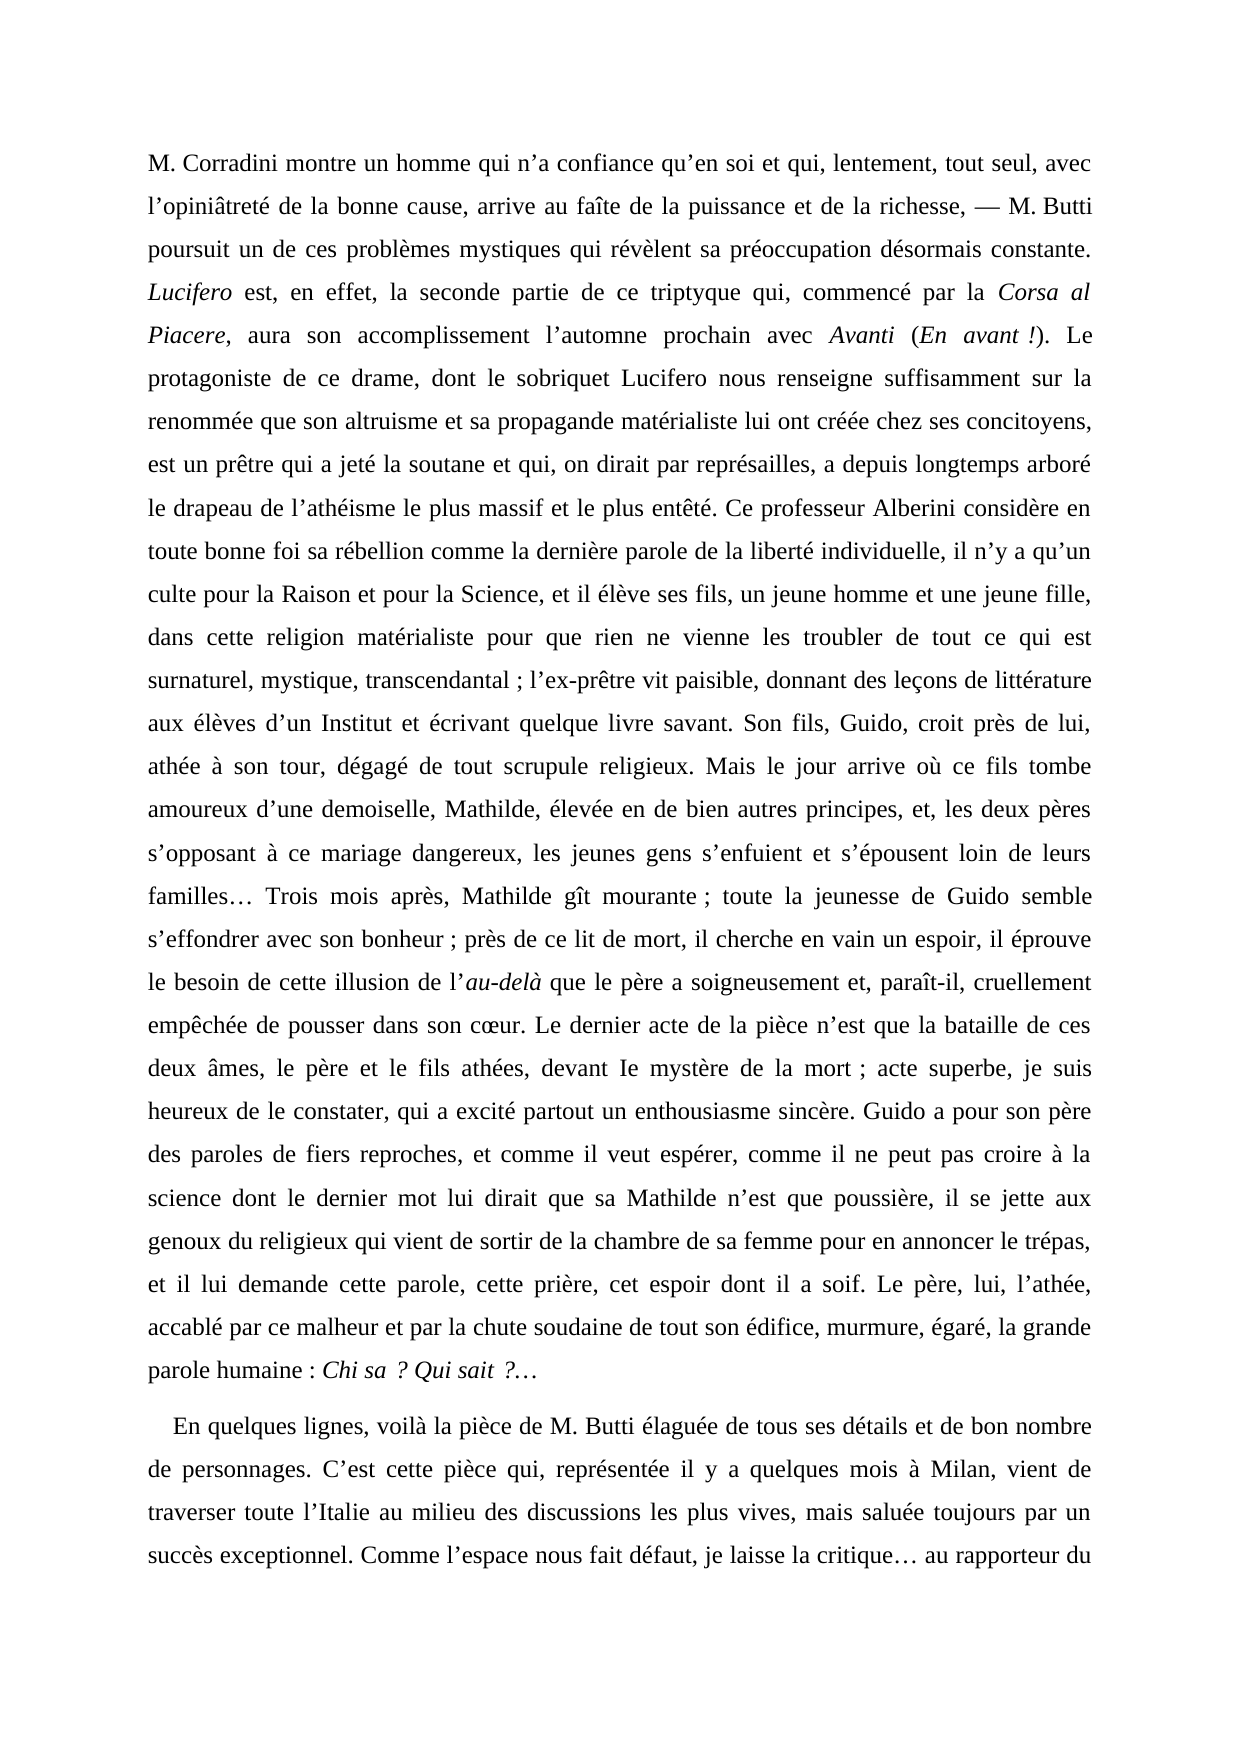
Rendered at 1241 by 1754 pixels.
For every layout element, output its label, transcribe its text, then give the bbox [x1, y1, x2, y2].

text En quelques lignes, voilà la pièce de M. Butti élaguée de tous ses détails et de bon nombre de personnages. C’est cette pièce qui, représentée il y a quelques mois à Milan, vient de traverser toute l’Italie au milieu des discussions les plus vives, mais saluée toujours par un succès exceptionnel. Comme l’espace nous fait défaut, je laisse la critique… au rapporteur du [148, 1411, 1093, 1569]
text M. Corradini montre un homme qui n’a confiance qu’en soi et qui, lentement, tout seul, avec l’opiniâtreté de la bonne cause, arrive au faîte de la puissance et de la richesse, — M. Butti poursuit un de ces problèmes mystiques qui révèlent sa préoccupation désormais constante. Lucifero est, en effet, la seconde partie de ce triptyque qui, commencé par la Corsa al Piacere, aura son accomplissement l’automne prochain avec Avanti (En avant !). Le protagoniste de ce drame, dont le sobriquet Lucifero nous renseigne suffisamment sur la renommée que son altruisme et sa propagande matérialiste lui ont créée chez ses concitoyens, est un prêtre qui a jeté la soutane et qui, on dirait par représailles, a depuis longtemps arboré le drapeau de l’athéisme le plus massif et le plus entêté. Ce professeur Alberini considère en toute bonne foi sa rébellion comme la dernière parole de la liberté individuelle, il n’y a qu’un culte pour la Raison et pour la Science, et il élève ses fils, un jeune homme et une jeune fille, dans cette religion matérialiste pour que rien ne vienne les troubler de tout ce qui est surnaturel, mystique, transcendantal ; l’ex-prêtre vit paisible, donnant des leçons de littérature aux élèves d’un Institut et écrivant quelque livre savant. Son fils, Guido, croit près de lui, athée à son tour, dégagé de tout scrupule religieux. Mais le jour arrive où ce fils tombe amoureux d’une demoiselle, Mathilde, élevée en de bien autres principes, et, les deux pères s’opposant à ce mariage dangereux, les jeunes gens s’enfuient et s’épousent loin de leurs familles… Trois mois après, Mathilde gît mourante ; toute la jeunesse de Guido semble s’effondrer avec son bonheur ; près de ce lit de mort, il cherche en vain un espoir, il éprouve le besoin de cette illusion de l’au-delà que le père a soigneusement et, paraît-il, cruellement empêchée de pousser dans son cœur. Le dernier acte de la pièce n’est que la bataille de ces deux âmes, le père et le fils athées, devant Ie mystère de la mort ; acte superbe, je suis heureux de le constater, qui a excité partout un enthousiasme sincère. Guido a pour son père des paroles de fiers reproches, et comme il veut espérer, comme il ne peut pas croire à la science dont le dernier mot lui dirait que sa Mathilde n’est que poussière, il se jette aux genoux du religieux qui vient de sortir de la chambre de sa femme pour en annoncer le trépas, et il lui demande cette parole, cette prière, cet espoir dont il a soif. Le père, lui, l’athée, accablé par ce malheur et par la chute soudaine de tout son édifice, murmure, égaré, la grande parole humaine : Chi sa ? Qui sait ?… [148, 148, 1093, 1384]
